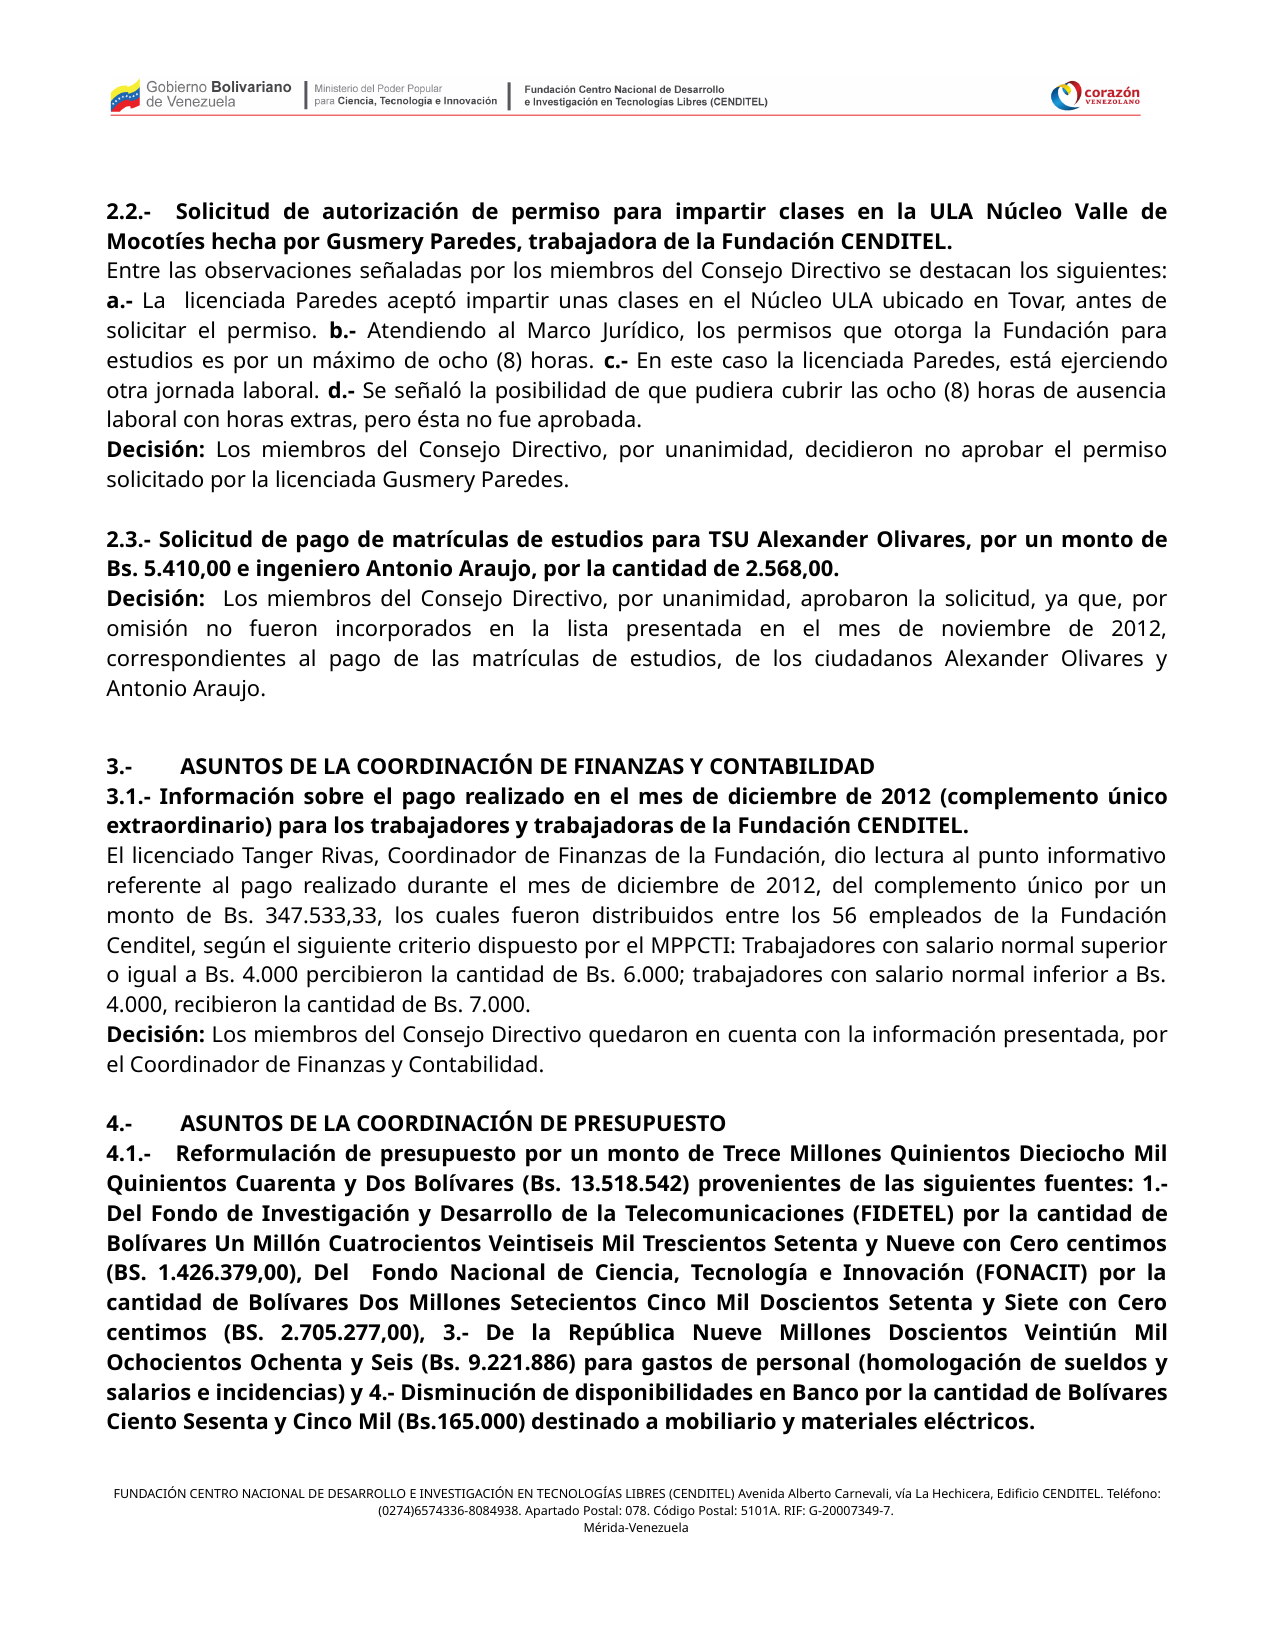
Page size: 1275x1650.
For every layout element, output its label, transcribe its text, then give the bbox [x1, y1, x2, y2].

text 3.- ASUNTOS DE LA COORDINACIÓN DE FINANZAS Y CONTABILIDAD [106, 751, 1169, 781]
text 4.- ASUNTOS DE LA COORDINACIÓN DE PRESUPUESTO [106, 1108, 1169, 1138]
text 2.2.- Solicitud de autorización de permiso para impartir clases en la ULA Núcleo Valle de Mocotíes hecha por Gusmery Paredes, trabajadora de la Fundación CENDITEL. [106, 196, 1169, 256]
text 4.1.- Reformulación de presupuesto por un monto de Trece Millones Quinientos Dieciocho Mil Quinientos Cuarenta y Dos Bolívares (Bs. 13.518.542) provenientes de las siguientes fuentes: 1.- Del Fondo de Investigación y Desarrollo de la Telecomunicaciones (FIDETEL) por la cantidad de Bolívares Un Millón Cuatrocientos Veintiseis Mil Trescientos Setenta y Nueve con Cero centimos (BS. 1.426.379,00), Del Fondo Nacional de Ciencia, Tecnología e Innovación (FONACIT) por la cantidad de Bolívares Dos Millones Setecientos Cinco Mil Doscientos Setenta y Siete con Cero centimos (BS. 2.705.277,00), 3.- De la República Nueve Millones Doscientos Veintiún Mil Ochocientos Ochenta y Seis (Bs. 9.221.886) para gastos de personal (homologación de sueldos y salarios e incidencias) y 4.- Disminución de disponibilidades en Banco por la cantidad de Bolívares Ciento Sesenta y Cinco Mil (Bs.165.000) destinado a mobiliario y materiales eléctricos. [106, 1138, 1169, 1436]
text Decisión: Los miembros del Consejo Directivo, por unanimidad, decidieron no aprobar el permiso solicitado por la licenciada Gusmery Paredes. [106, 434, 1169, 494]
text Decisión: Los miembros del Consejo Directivo quedaron en cuenta con la información presentada, por el Coordinador de Finanzas y Contabilidad. [106, 1019, 1169, 1079]
text Entre las observaciones señaladas por los miembros del Consejo Directivo se destacan los siguientes: a.- La licenciada Paredes aceptó impartir unas clases en el Núcleo ULA ubicado en Tovar, antes de solicitar el permiso. b.- Atendiendo al Marco Jurídico, los permisos que otorga la Fundación para estudios es por un máximo de ocho (8) horas. c.- En este caso la licenciada Paredes, está ejerciendo otra jornada laboral. d.- Se señaló la posibilidad de que pudiera cubrir las ocho (8) horas de ausencia laboral con horas extras, pero ésta no fue aprobada. [106, 256, 1169, 434]
text Decisión: Los miembros del Consejo Directivo, por unanimidad, aprobaron la solicitud, ya que, por omisión no fueron incorporados en la lista presentada en el mes de noviembre de 2012, correspondientes al pago de las matrículas de estudios, de los ciudadanos Alexander Olivares y Antonio Araujo. [106, 583, 1169, 702]
text El licenciado Tanger Rivas, Coordinador de Finanzas de la Fundación, dio lectura al punto informativo referente al pago realizado durante el mes de diciembre de 2012, del complemento único por un monto de Bs. 347.533,33, los cuales fueron distribuidos entre los 56 empleados de la Fundación Cenditel, según el siguiente criterio dispuesto por el MPPCTI: Trabajadores con salario normal superior o igual a Bs. 4.000 percibieron la cantidad de Bs. 6.000; trabajadores con salario normal inferior a Bs. 4.000, recibieron la cantidad de Bs. 7.000. [106, 840, 1169, 1019]
text 3.1.- Información sobre el pago realizado en el mes de diciembre de 2012 (complemento único extraordinario) para los trabajadores y trabajadoras de la Fundación CENDITEL. [106, 781, 1169, 840]
picture [110, 73, 1141, 116]
text 2.3.- Solicitud de pago de matrículas de estudios para TSU Alexander Olivares, por un monto de Bs. 5.410,00 e ingeniero Antonio Araujo, por la cantidad de 2.568,00. [106, 524, 1169, 583]
